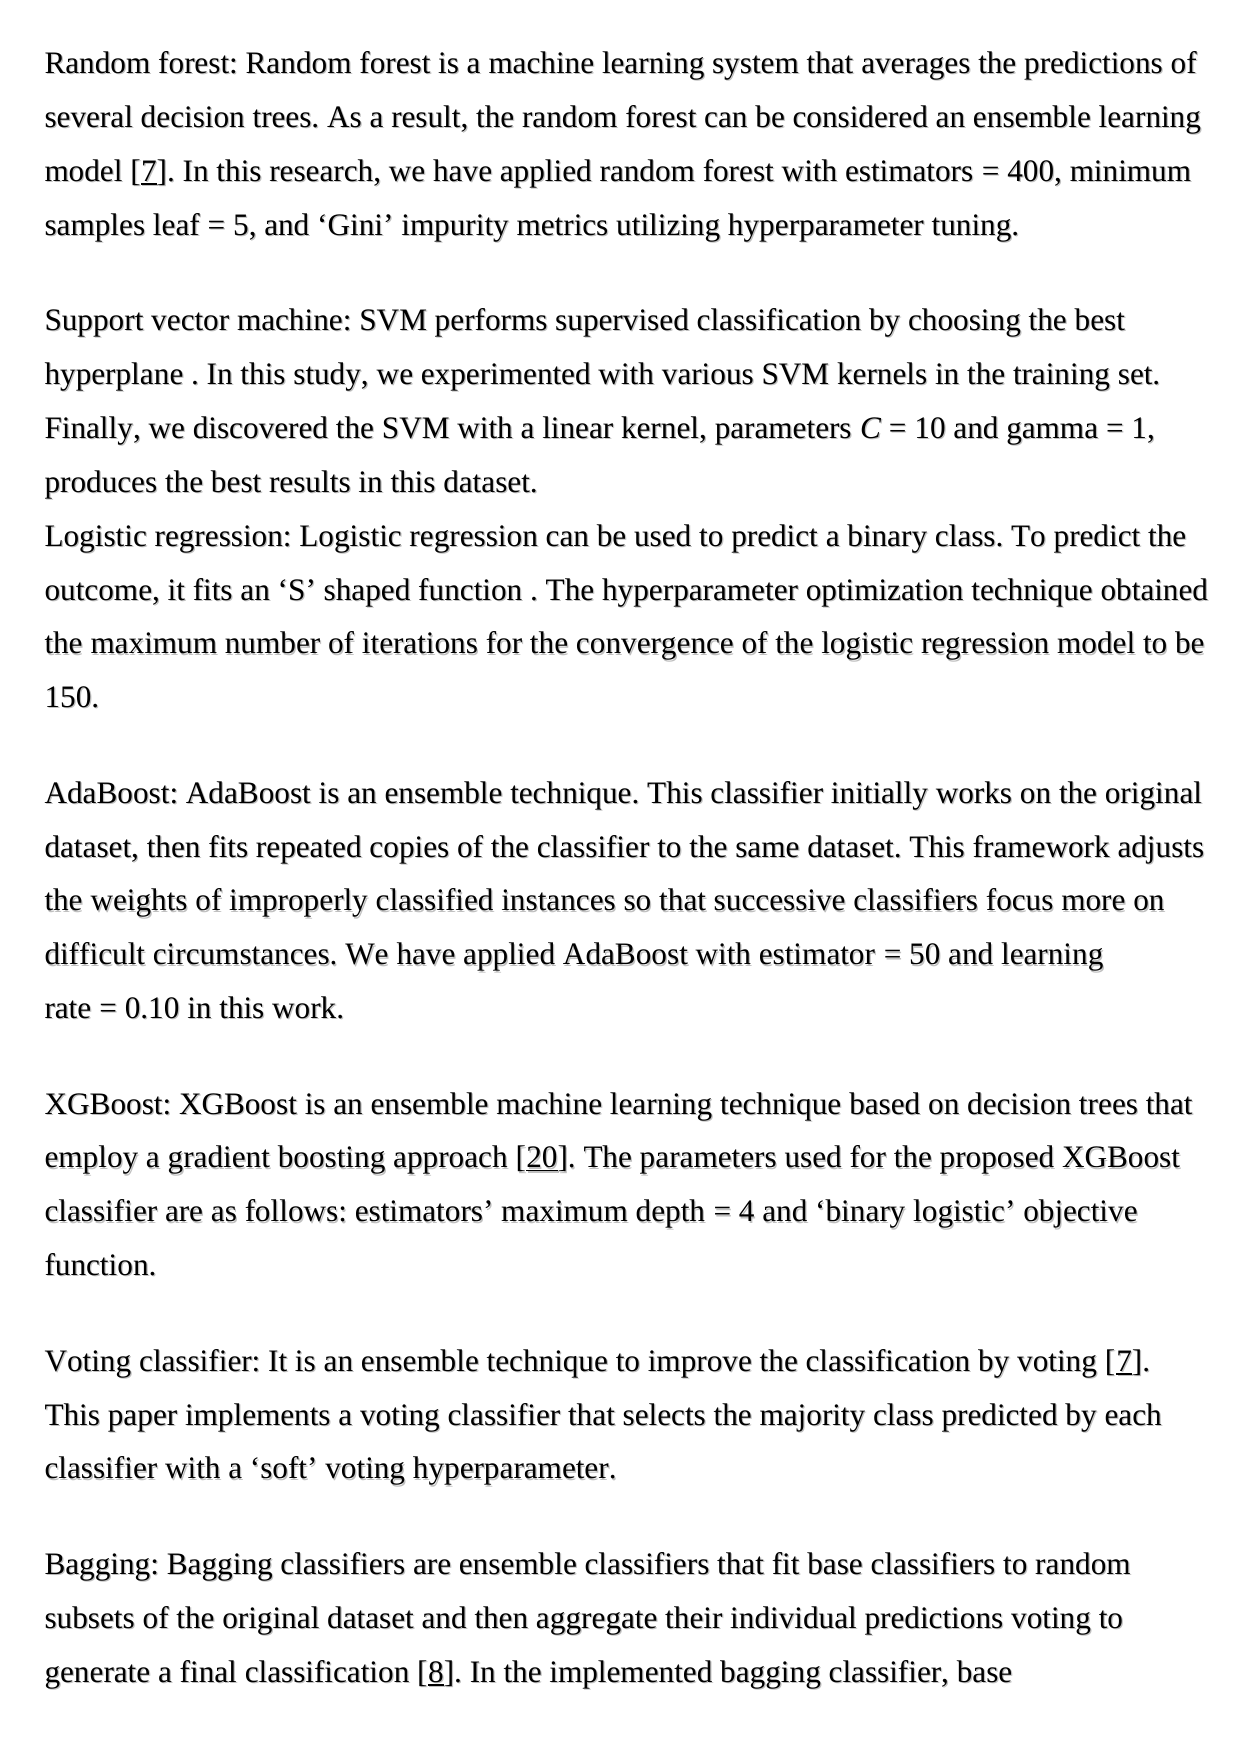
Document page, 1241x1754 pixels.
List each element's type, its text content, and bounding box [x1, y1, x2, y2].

text Voting classifier: It is an ensemble technique to improve the classification by voting [7]. This paper implements a voting classifier that selects the majority class predicted by each classifier with a ‘soft’ voting hyperparameter. [44, 1342, 1211, 1486]
text Support vector machine: SVM performs supervised classification by choosing the best hyperplane . In this study, we experimented with various SVM kernels in the training set. Finally, we discovered the SVM with a linear kernel, parameters C = 10 and gamma = 1, produces the best results in this dataset. [44, 301, 1211, 499]
text Logistic regression: Logistic regression can be used to predict a binary class. To predict the outcome, it fits an ‘S’ shaped function . The hyperparameter optimization technique obtained the maximum number of iterations for the convergence of the logistic regression model to be 150. [44, 517, 1211, 714]
text Random forest: Random forest is a machine learning system that averages the predictions of several decision trees. As a result, the random forest can be considered an ensemble learning model [7]. In this research, we have applied random forest with estimators = 400, minimum samples leaf = 5, and ‘Gini’ impurity metrics utilizing hyperparameter tuning. [44, 44, 1211, 242]
text AdaBoost: AdaBoost is an ensemble technique. This classifier initially works on the original dataset, then fits repeated copies of the classifier to the same dataset. This framework adjusts the weights of improperly classified instances so that successive classifiers focus more on difficult circumstances. We have applied AdaBoost with estimator = 50 and learning rate = 0.10 in this work. [44, 774, 1211, 1025]
text XGBoost: XGBoost is an ensemble machine learning technique based on decision trees that employ a gradient boosting approach [20]. The parameters used for the proposed XGBoost classifier are as follows: estimators’ maximum depth = 4 and ‘binary logistic’ objective function. [44, 1085, 1211, 1282]
text Bagging: Bagging classifiers are ensemble classifiers that fit base classifiers to random subsets of the original dataset and then aggregate their individual predictions voting to generate a final classification [8]. In the implemented bagging classifier, base [44, 1545, 1211, 1689]
